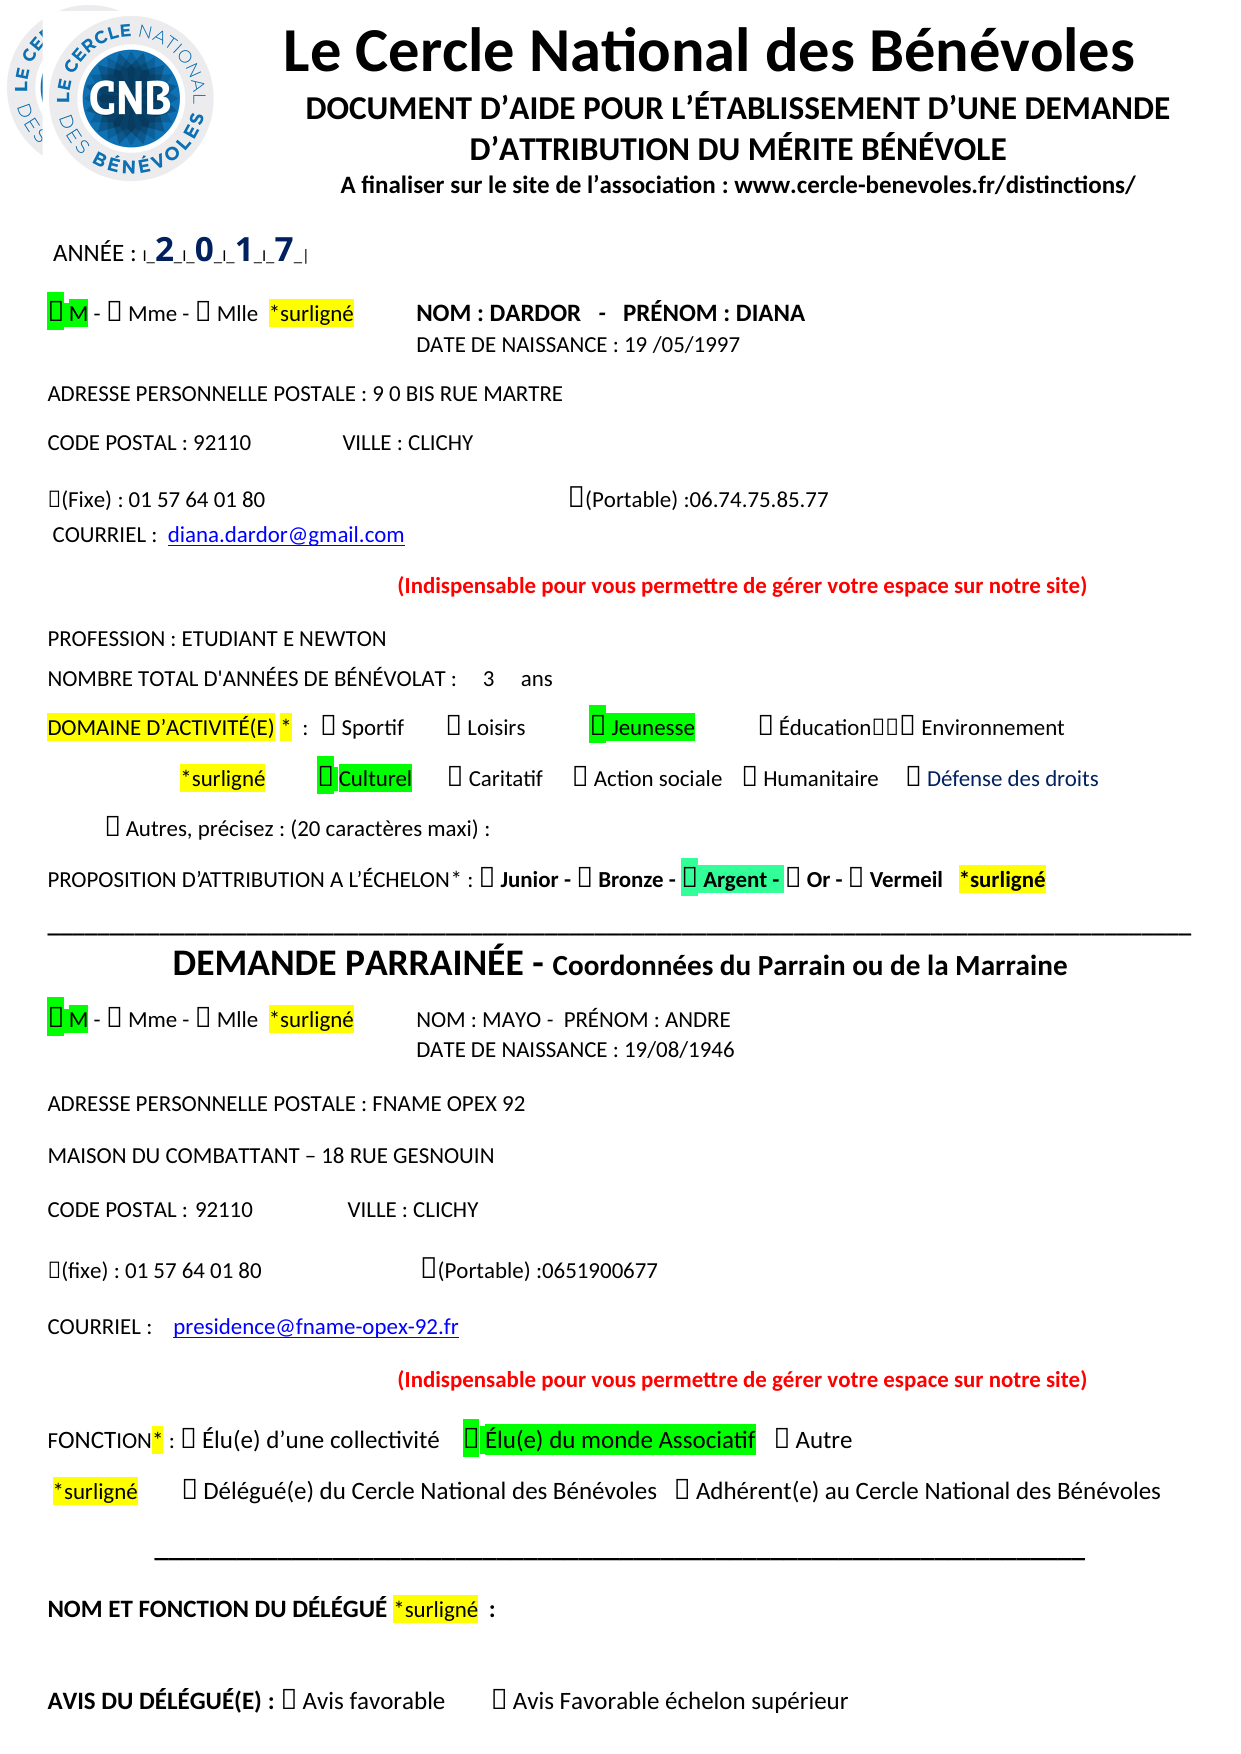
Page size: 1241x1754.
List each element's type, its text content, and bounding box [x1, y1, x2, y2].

text COURRIEL : diana.dardor@gmail.com [47, 516, 1193, 550]
text NOM ET FONCTION DU DÉLÉGUÉ *surligné : [47, 1593, 1193, 1623]
text PROPOSITION D’ATTRIBUTION A L’ÉCHELON* :  Junior -  Bronze -  Argent -  Or -  Vermeil *surligné [47, 858, 1193, 896]
text ANNÉE : I_2_I_0_I_1_I_7_| [47, 225, 1193, 271]
text COURRIEL : presidence@fname-opex-92.fr [47, 1312, 1193, 1340]
text DOMAINE D’ACTIVITÉ(E) * :  Sportif  Loisirs  Jeunesse  Éducation Environnement [47, 705, 1193, 743]
text CODE POSTAL : 92110 VILLE : CLICHY [47, 428, 1193, 456]
text (Indispensable pour vous permettre de gérer votre espace sur notre site) [47, 1365, 1193, 1393]
text MAISON DU COMBATTANT – 18 RUE GESNOUIN [47, 1142, 1193, 1170]
text  M -  Mme -  Mlle *surligné NOM : MAYO - PRÉNOM : ANDRE DATE DE NAISSANCE : 19/08/1946 [47, 997, 1193, 1064]
list *surligné  Culturel  Caritatif  Action sociale  Humanitaire  Défense des droits [165, 756, 1193, 794]
text ADRESSE PERSONNELLE POSTALE : FNAME OPEX 92 [47, 1089, 1193, 1117]
text (fixe) : 01 57 64 01 80 (Portable) :0651900677 [47, 1248, 1193, 1287]
text *surligné  Délégué(e) du Cercle National des Bénévoles  Adhérent(e) au Cercle National des Bénévoles [47, 1469, 1193, 1508]
text FONCTION* :  Élu(e) d’une collectivité  Élu(e) du monde Associatif  Autre [47, 1418, 1193, 1457]
text  M -  Mme -  Mlle *surligné NOM : DARDOR - PRÉNOM : DIANA DATE DE NAISSANCE : 19 /05/1997 [47, 292, 1193, 358]
text NOMBRE TOTAL D'ANNÉES DE BÉNÉVOLAT : 3 ans [47, 664, 1193, 693]
text ADRESSE PERSONNELLE POSTALE : 9 0 BIS RUE MARTRE [47, 379, 1193, 407]
text ____________________________________________________________________________________________ [47, 908, 1193, 939]
text  Autres, précisez : (20 caractères maxi) : [47, 807, 1193, 845]
text (Fixe) : 01 57 64 01 80 (Portable) :06.74.75.85.77 [47, 476, 1193, 516]
text (Indispensable pour vous permettre de gérer votre espace sur notre site) [47, 571, 1193, 599]
text PROFESSION : ETUDIANT E NEWTON [47, 624, 1193, 652]
text CODE POSTAL : 92110 VILLE : CLICHY [47, 1195, 1193, 1223]
text ____________________________________________________________________ [47, 1520, 1193, 1566]
picture [0, 0, 219, 189]
text DEMANDE PARRAINÉE - Coordonnées du Parrain ou de la Marraine [47, 939, 1193, 985]
text AVIS DU DÉLÉGUÉ(E) :  Avis favorable  Avis Favorable échelon supérieur [47, 1679, 1193, 1717]
